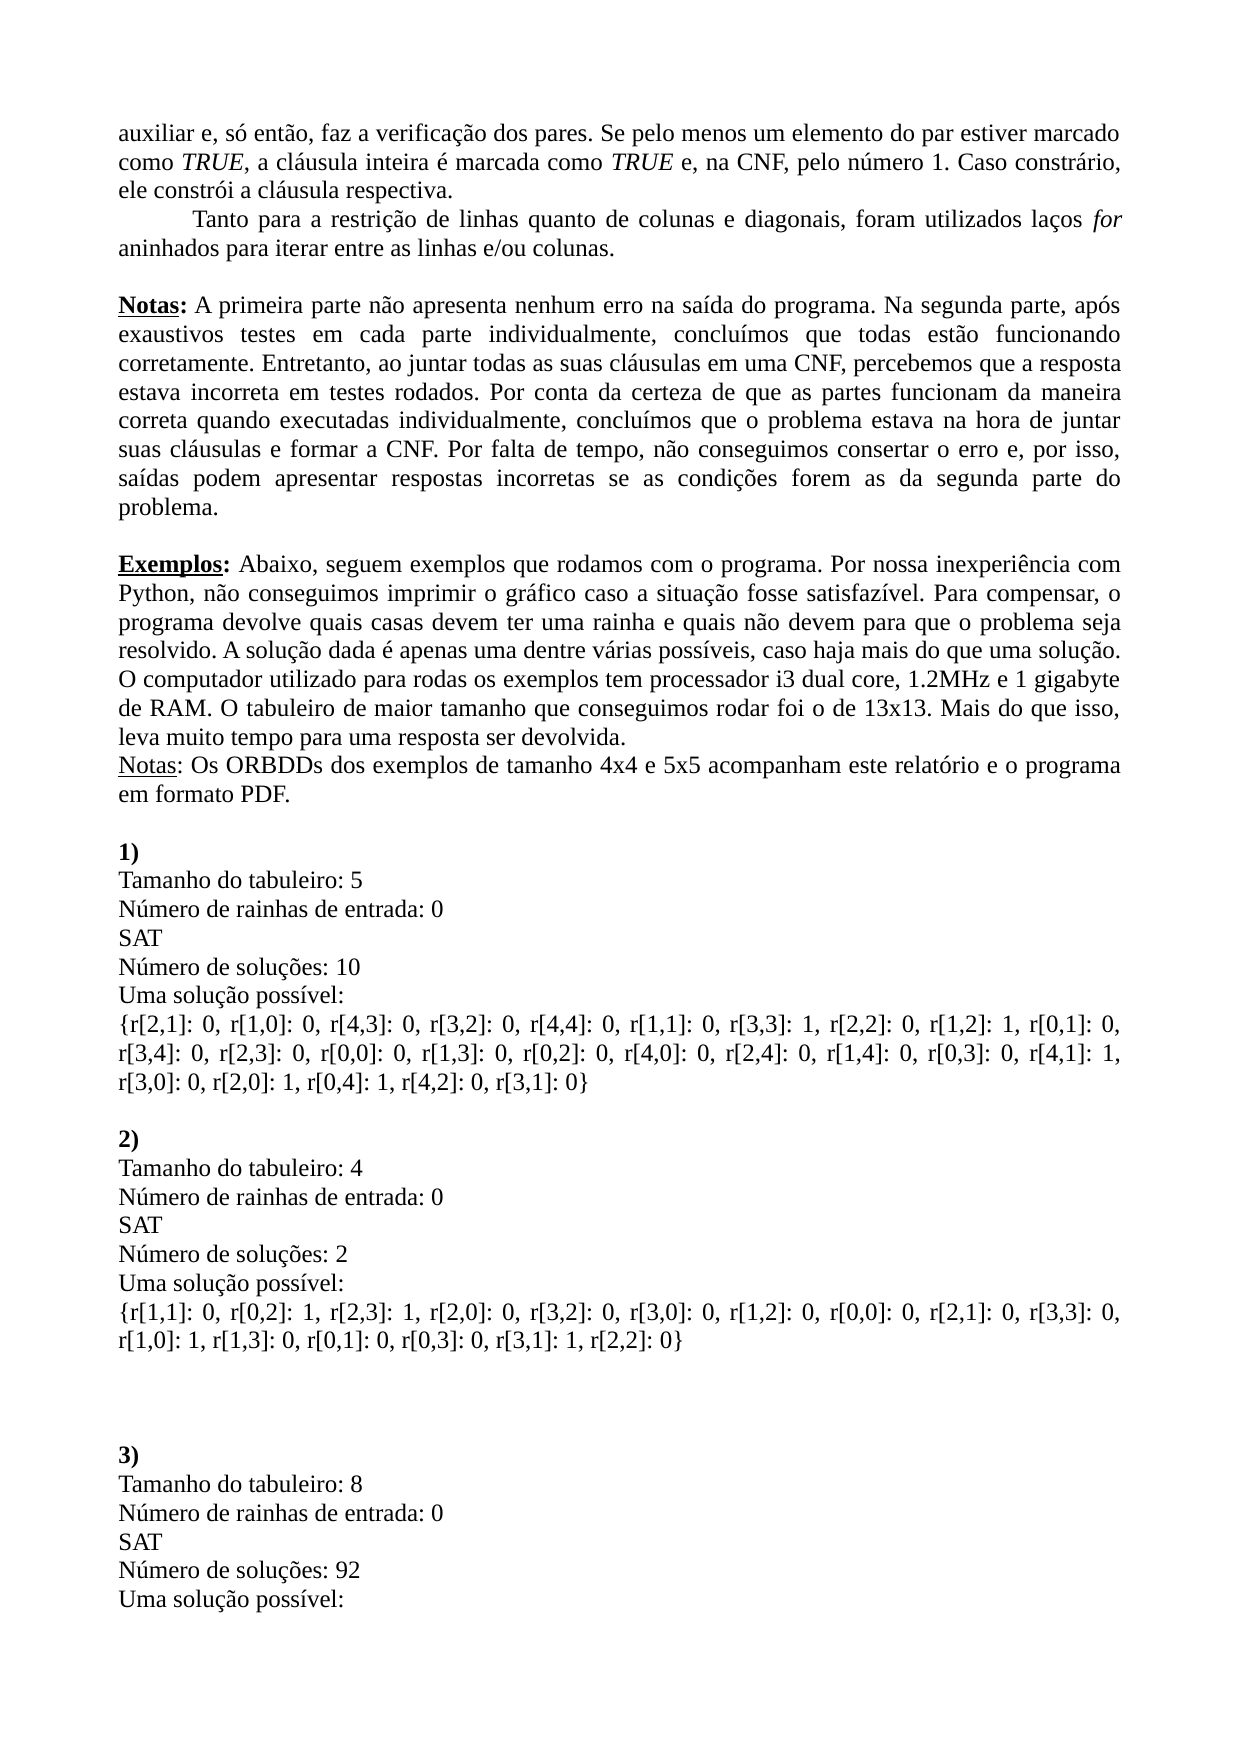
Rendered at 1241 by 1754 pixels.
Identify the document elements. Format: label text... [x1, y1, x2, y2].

text Uma solução possível: [118, 1268, 1122, 1297]
text Notas: A primeira parte não apresenta nenhum erro na saída do programa. Na segunda parte, após exaustivos testes em cada parte individualmente, concluímos que todas estão funcionando corretamente. Entretanto, ao juntar todas as suas cláusulas em uma CNF, percebemos que a resposta estava incorreta em testes rodados. Por conta da certeza de que as partes funcionam da maneira correta quando executadas individualmente, concluímos que o problema estava na hora de juntar suas cláusulas e formar a CNF. Por falta de tempo, não conseguimos consertar o erro e, por isso, saídas podem apresentar respostas incorretas se as condições forem as da segunda parte do problema. [118, 291, 1122, 521]
text Uma solução possível: [118, 1584, 1122, 1613]
text Tanto para a restrição de linhas quanto de colunas e diagonais, foram utilizados laços for aninhados para iterar entre as linhas e/ou colunas. [118, 204, 1122, 262]
text {r[1,1]: 0, r[0,2]: 1, r[2,3]: 1, r[2,0]: 0, r[3,2]: 0, r[3,0]: 0, r[1,2]: 0, r[0,0]: 0, r[2,1]: 0, r[3,3]: 0, r[1,0]: 1, r[1,3]: 0, r[0,1]: 0, r[0,3]: 0, r[3,1]: 1, r[2,2]: 0} [118, 1297, 1122, 1354]
text Notas: Os ORBDDs dos exemplos de tamanho 4x4 e 5x5 acompanham este relatório e o programa em formato PDF. [118, 751, 1122, 808]
text SAT [118, 1527, 1122, 1556]
text 3) [118, 1441, 1122, 1469]
text auxiliar e, só então, faz a verificação dos pares. Se pelo menos um elemento do par estiver marcado como TRUE, a cláusula inteira é marcada como TRUE e, na CNF, pelo número 1. Caso constrário, ele constrói a cláusula respectiva. [118, 118, 1122, 204]
text Uma solução possível: [118, 981, 1122, 1009]
text Número de rainhas de entrada: 0 [118, 1498, 1122, 1527]
text {r[2,1]: 0, r[1,0]: 0, r[4,3]: 0, r[3,2]: 0, r[4,4]: 0, r[1,1]: 0, r[3,3]: 1, r[2,2]: 0, r[1,2]: 1, r[0,1]: 0, r[3,4]: 0, r[2,3]: 0, r[0,0]: 0, r[1,3]: 0, r[0,2]: 0, r[4,0]: 0, r[2,4]: 0, r[1,4]: 0, r[0,3]: 0, r[4,1]: 1, r[3,0]: 0, r[2,0]: 1, r[0,4]: 1, r[4,2]: 0, r[3,1]: 0} [118, 1009, 1122, 1096]
text Número de soluções: 10 [118, 952, 1122, 981]
text Tamanho do tabuleiro: 5 [118, 866, 1122, 894]
text Número de soluções: 2 [118, 1239, 1122, 1268]
text Número de soluções: 92 [118, 1556, 1122, 1584]
text 1) [118, 837, 1122, 866]
text Número de rainhas de entrada: 0 [118, 1182, 1122, 1211]
text Número de rainhas de entrada: 0 [118, 894, 1122, 923]
text Tamanho do tabuleiro: 4 [118, 1153, 1122, 1182]
text Tamanho do tabuleiro: 8 [118, 1469, 1122, 1498]
text Exemplos: Abaixo, seguem exemplos que rodamos com o programa. Por nossa inexperiência com Python, não conseguimos imprimir o gráfico caso a situação fosse satisfazível. Para compensar, o programa devolve quais casas devem ter uma rainha e quais não devem para que o problema seja resolvido. A solução dada é apenas uma dentre várias possíveis, caso haja mais do que uma solução. O computador utilizado para rodas os exemplos tem processador i3 dual core, 1.2MHz e 1 gigabyte de RAM. O tabuleiro de maior tamanho que conseguimos rodar foi o de 13x13. Mais do que isso, leva muito tempo para uma resposta ser devolvida. [118, 549, 1122, 751]
text SAT [118, 923, 1122, 952]
text 2) [118, 1124, 1122, 1153]
text SAT [118, 1211, 1122, 1239]
